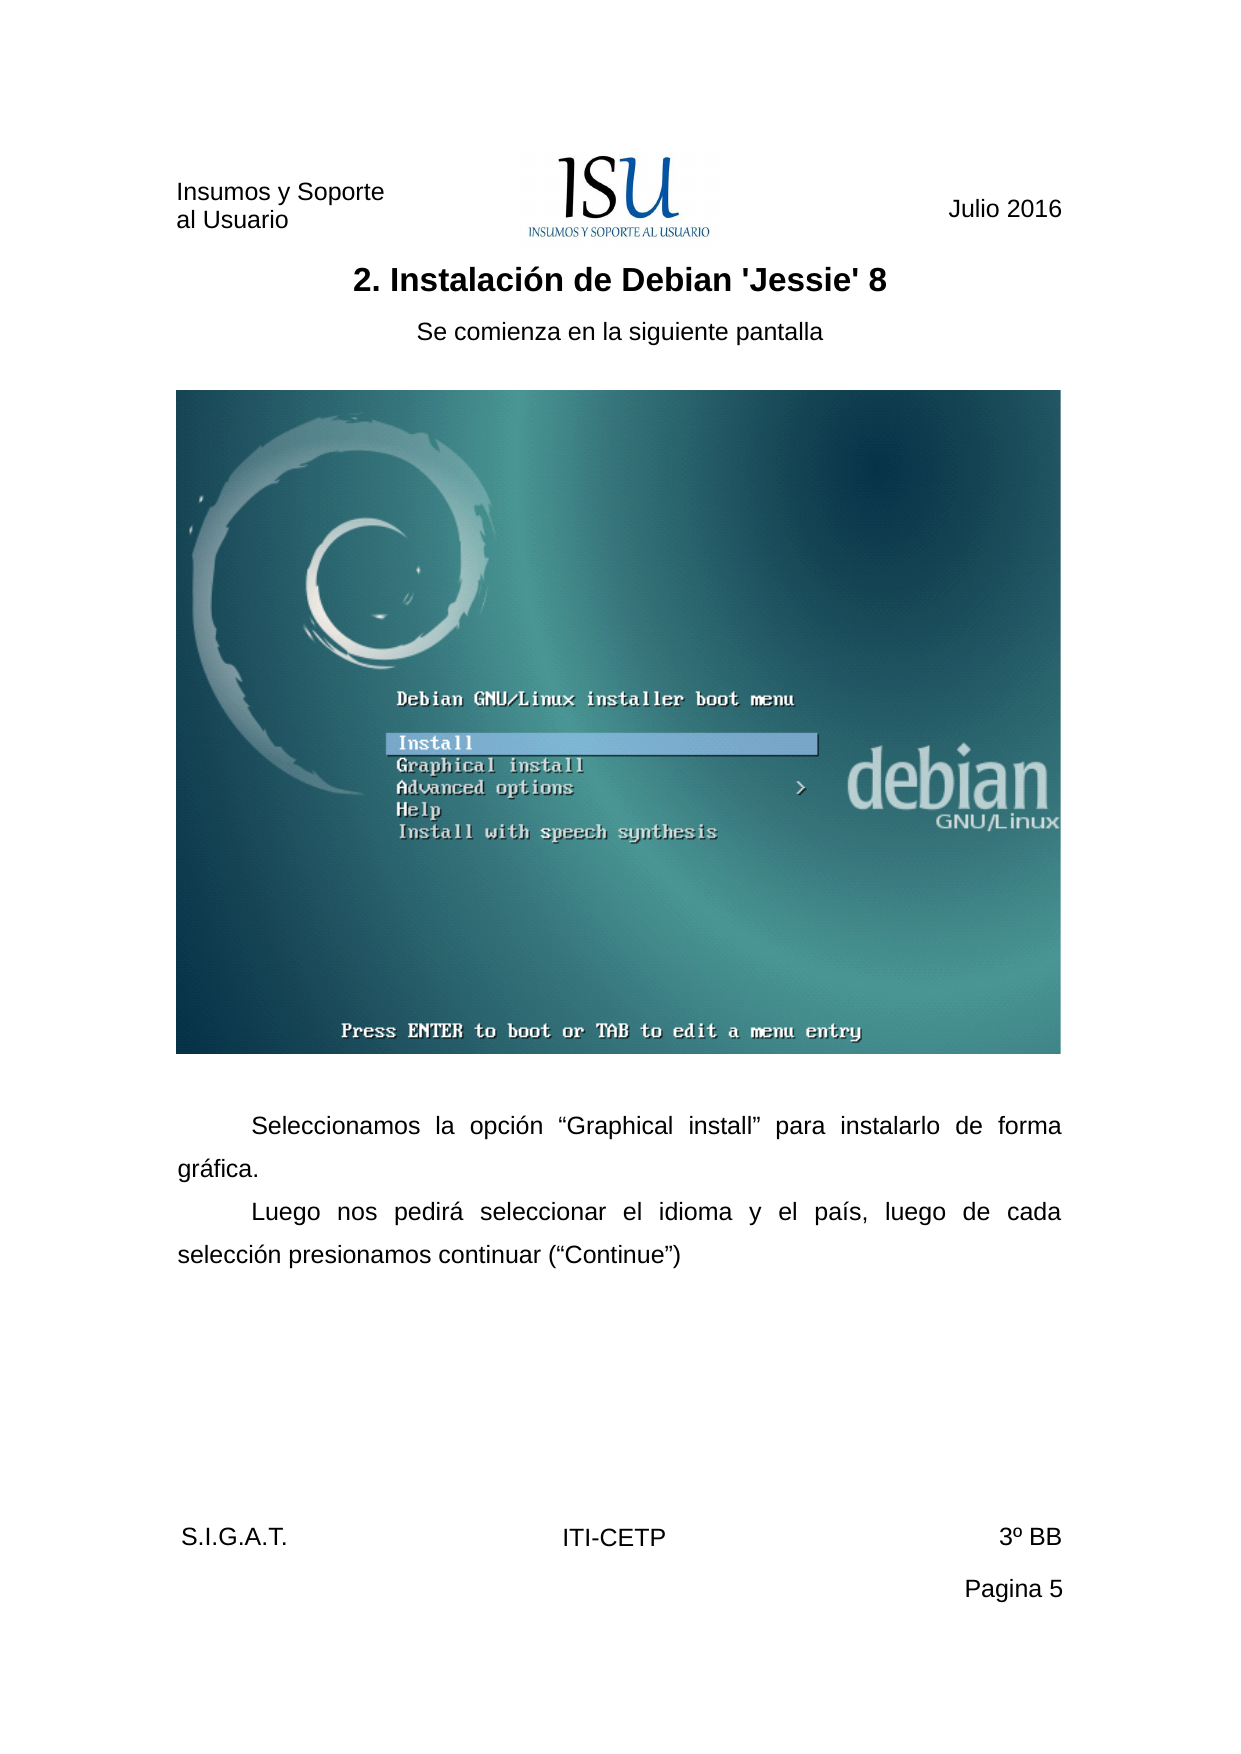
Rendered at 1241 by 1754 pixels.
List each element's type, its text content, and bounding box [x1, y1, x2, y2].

text Se comienza en la siguiente pantalla [177, 317, 1063, 346]
picture [176, 390, 1061, 1054]
text 2. Instalación de Debian 'Jessie' 8 [177, 260, 1063, 298]
picture [517, 138, 723, 252]
text Seleccionamos la opción “Graphical install” para instalarlo de forma gráfica. Luego nos pedirá seleccionar el idioma y el país, luego de cada selección presionamos continuar (“Continue”) [177, 1111, 1063, 1269]
